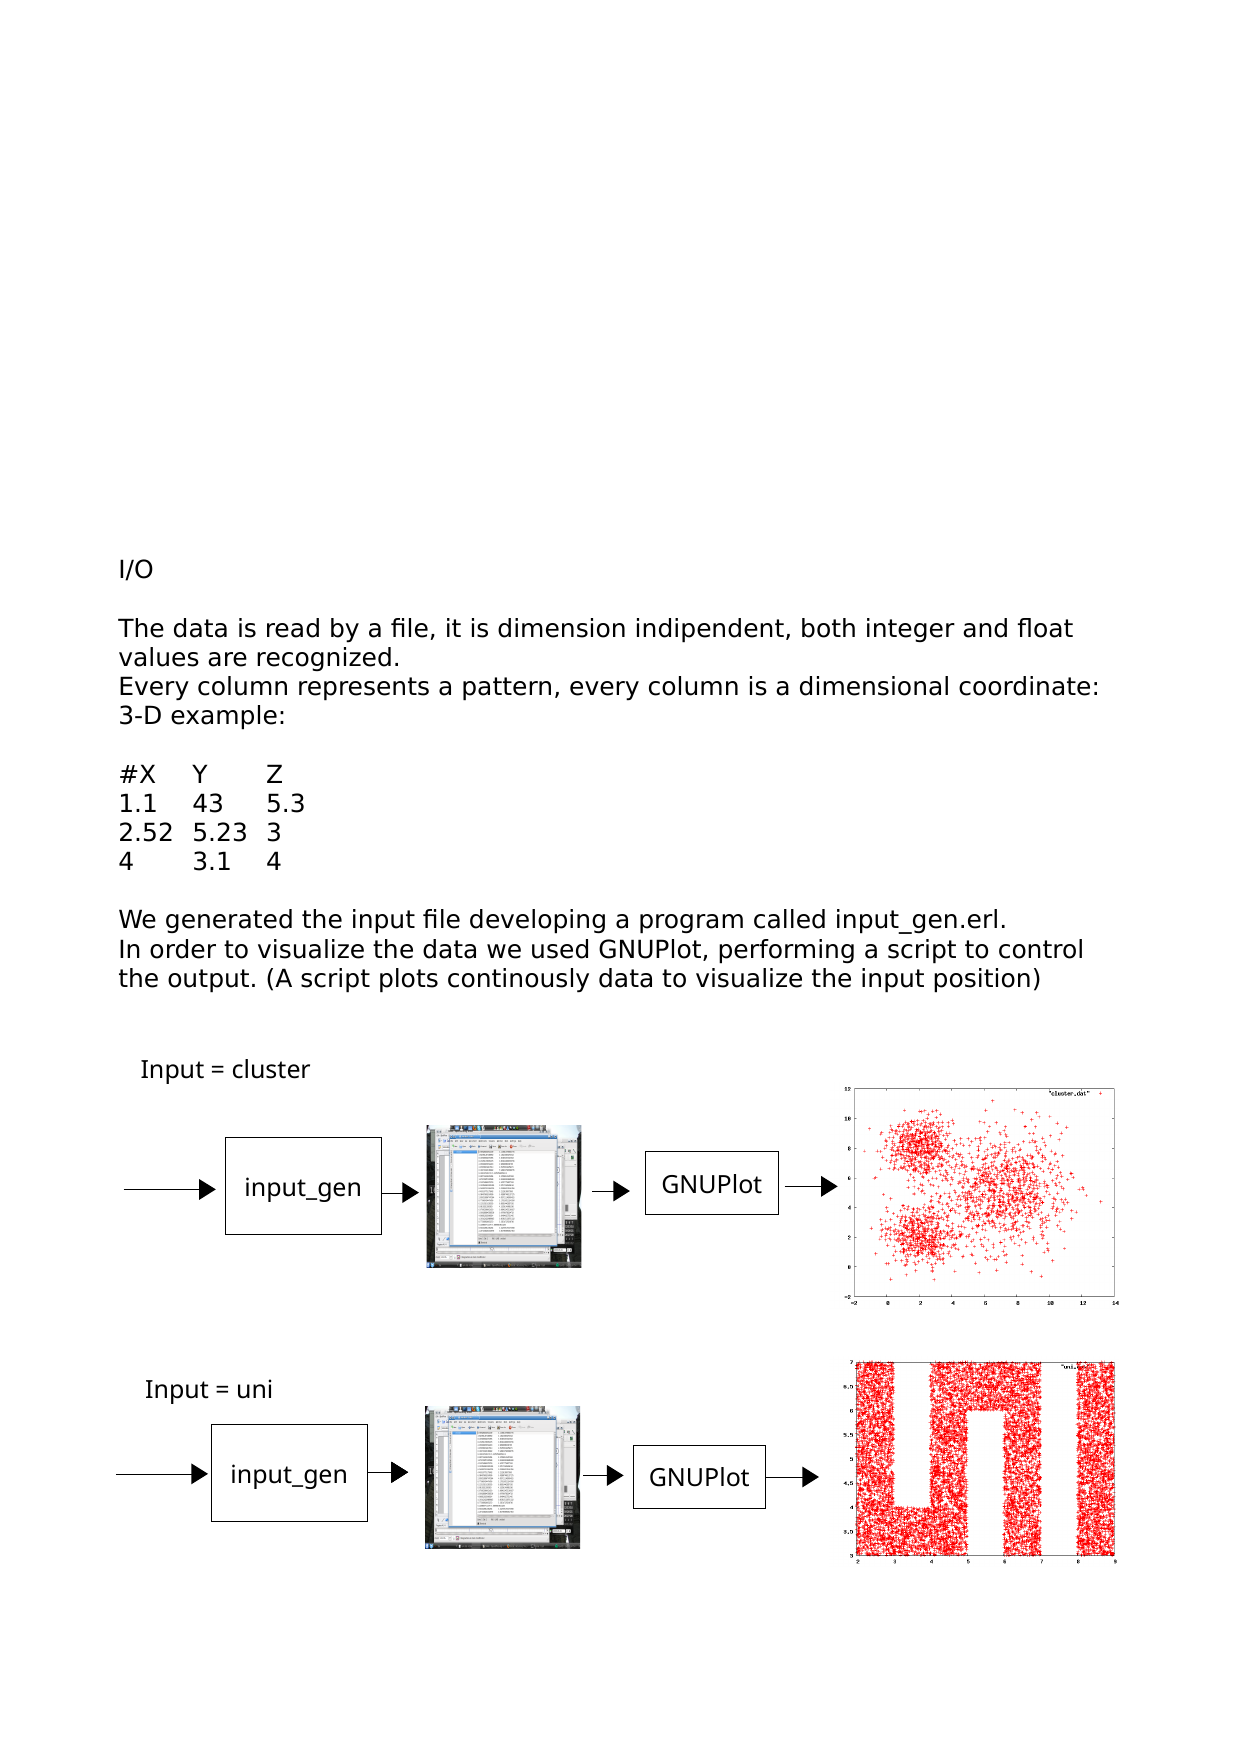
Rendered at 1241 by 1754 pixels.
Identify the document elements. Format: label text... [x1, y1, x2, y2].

text 4 3.1 4 [118, 847, 1122, 876]
picture [828, 1356, 1119, 1567]
picture [425, 1406, 580, 1549]
picture [829, 1082, 1119, 1309]
text #X Y Z [118, 760, 1122, 789]
picture [426, 1125, 582, 1268]
text We generated the input file developing a program called input_gen.erl. [118, 906, 1122, 935]
text 2.52 5.23 3 [118, 818, 1122, 847]
text 3-D example: [118, 701, 1122, 731]
text I/O [118, 556, 1122, 585]
text 1.1 43 5.3 [118, 789, 1122, 818]
text Every column represents a pattern, every column is a dimensional coordinate: [118, 672, 1122, 701]
text In order to visualize the data we used GNUPlot, performing a script to control the output. (A script plots continously data to visualize the input position) [118, 935, 1122, 993]
text The data is read by a file, it is dimension indipendent, both integer and float values are recognized. [118, 614, 1122, 672]
